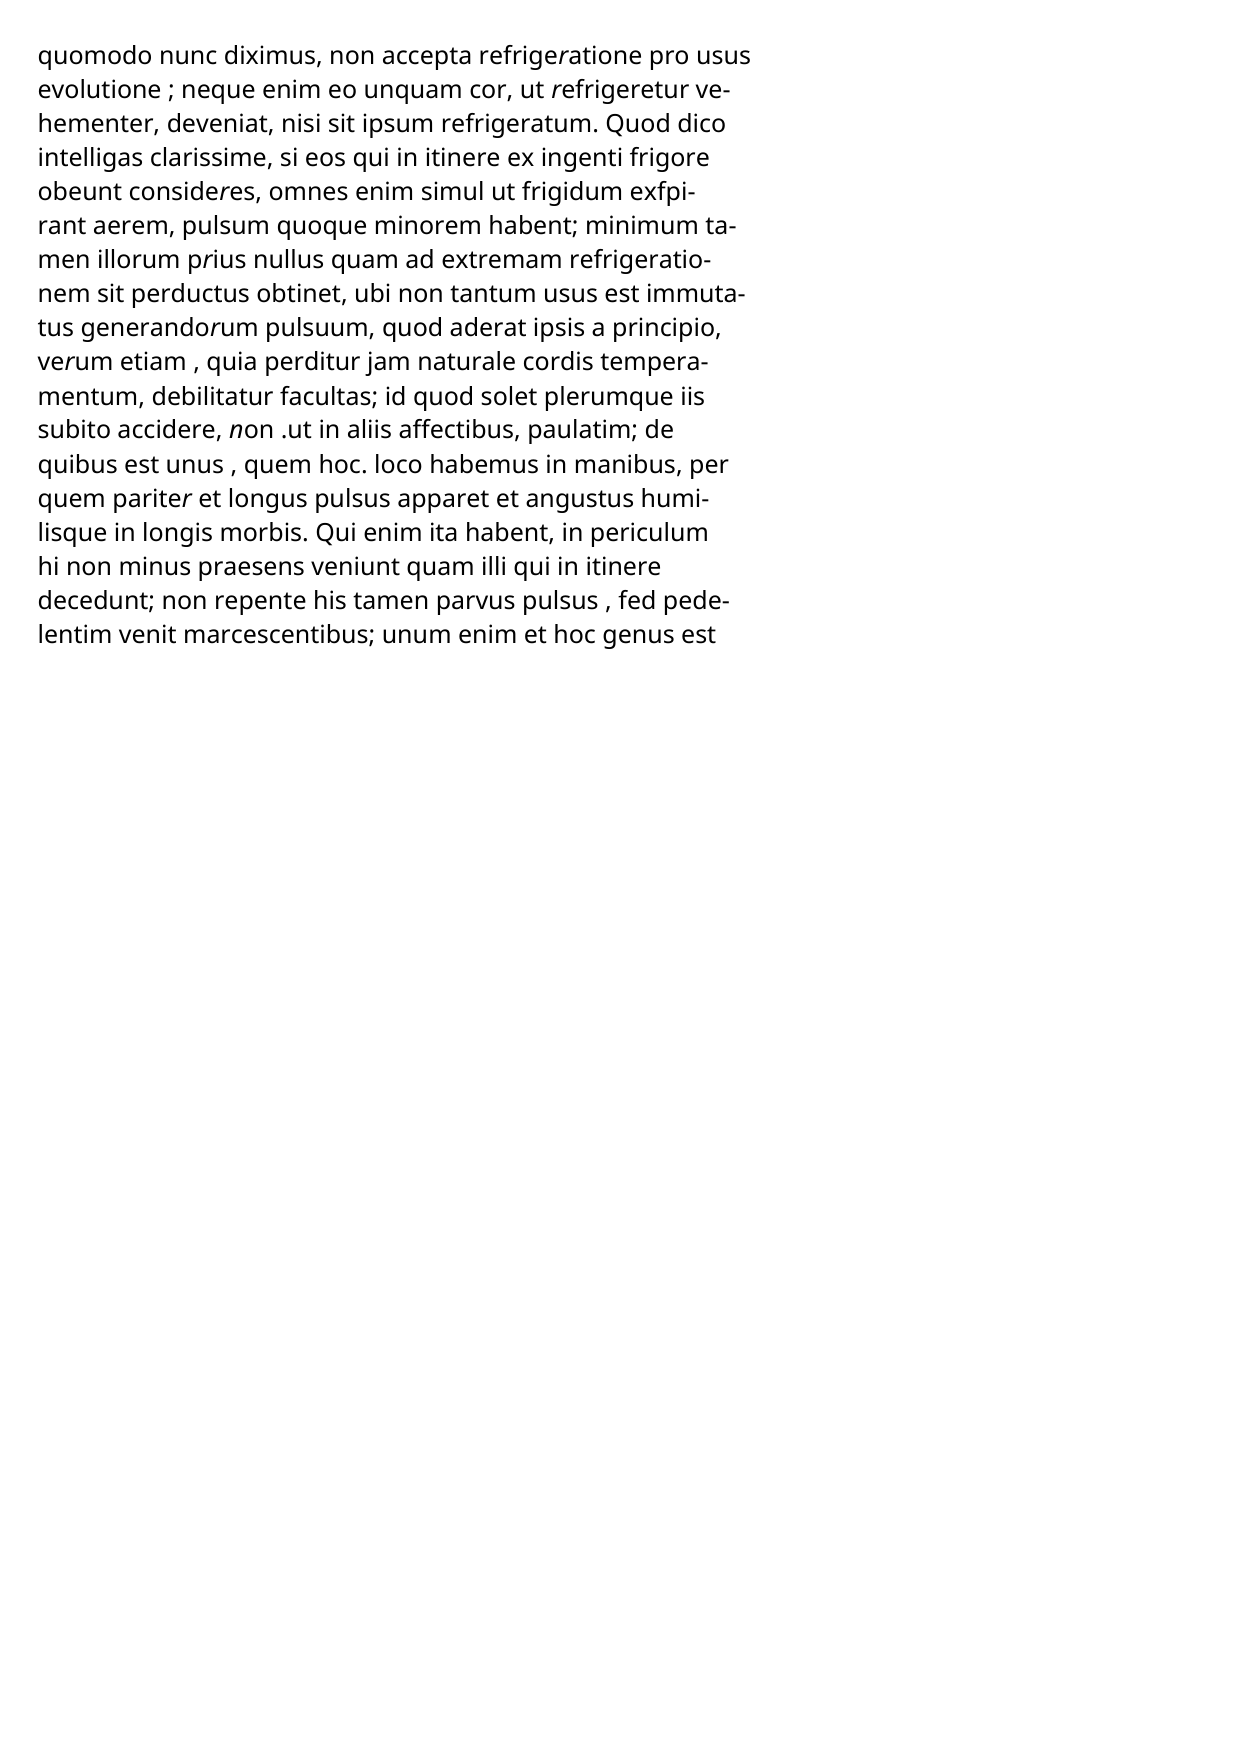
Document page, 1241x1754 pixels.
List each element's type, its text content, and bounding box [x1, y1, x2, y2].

text quomodo nunc diximus, non accepta refrigeratione pro usus evolutione ; neque enim eo unquam cor, ut refrigeretur ve- hementer, deveniat, nisi sit ipsum refrigeratum. Quod dico intelligas clarissime, si eos qui in itinere ex ingenti frigore obeunt consideres, omnes enim simul ut frigidum exfpi- rant aerem, pulsum quoque minorem habent; minimum ta- men illorum prius nullus quam ad extremam refrigeratio- nem sit perductus obtinet, ubi non tantum usus est immuta- tus generandorum pulsuum, quod aderat ipsis a principio, verum etiam , quia perditur jam naturale cordis tempera- mentum, debilitatur facultas; id quod solet plerumque iis subito accidere, non .ut in aliis affectibus, paulatim; de quibus est unus , quem hoc. loco habemus in manibus, per quem pariter et longus pulsus apparet et angustus humi- lisque in longis morbis. Qui enim ita habent, in periculum hi non minus praesens veniunt quam illi qui in itinere decedunt; non repente his tamen parvus pulsus , fed pede- lentim venit marcescentibus; unum enim et hoc genus est [37, 37, 1203, 651]
